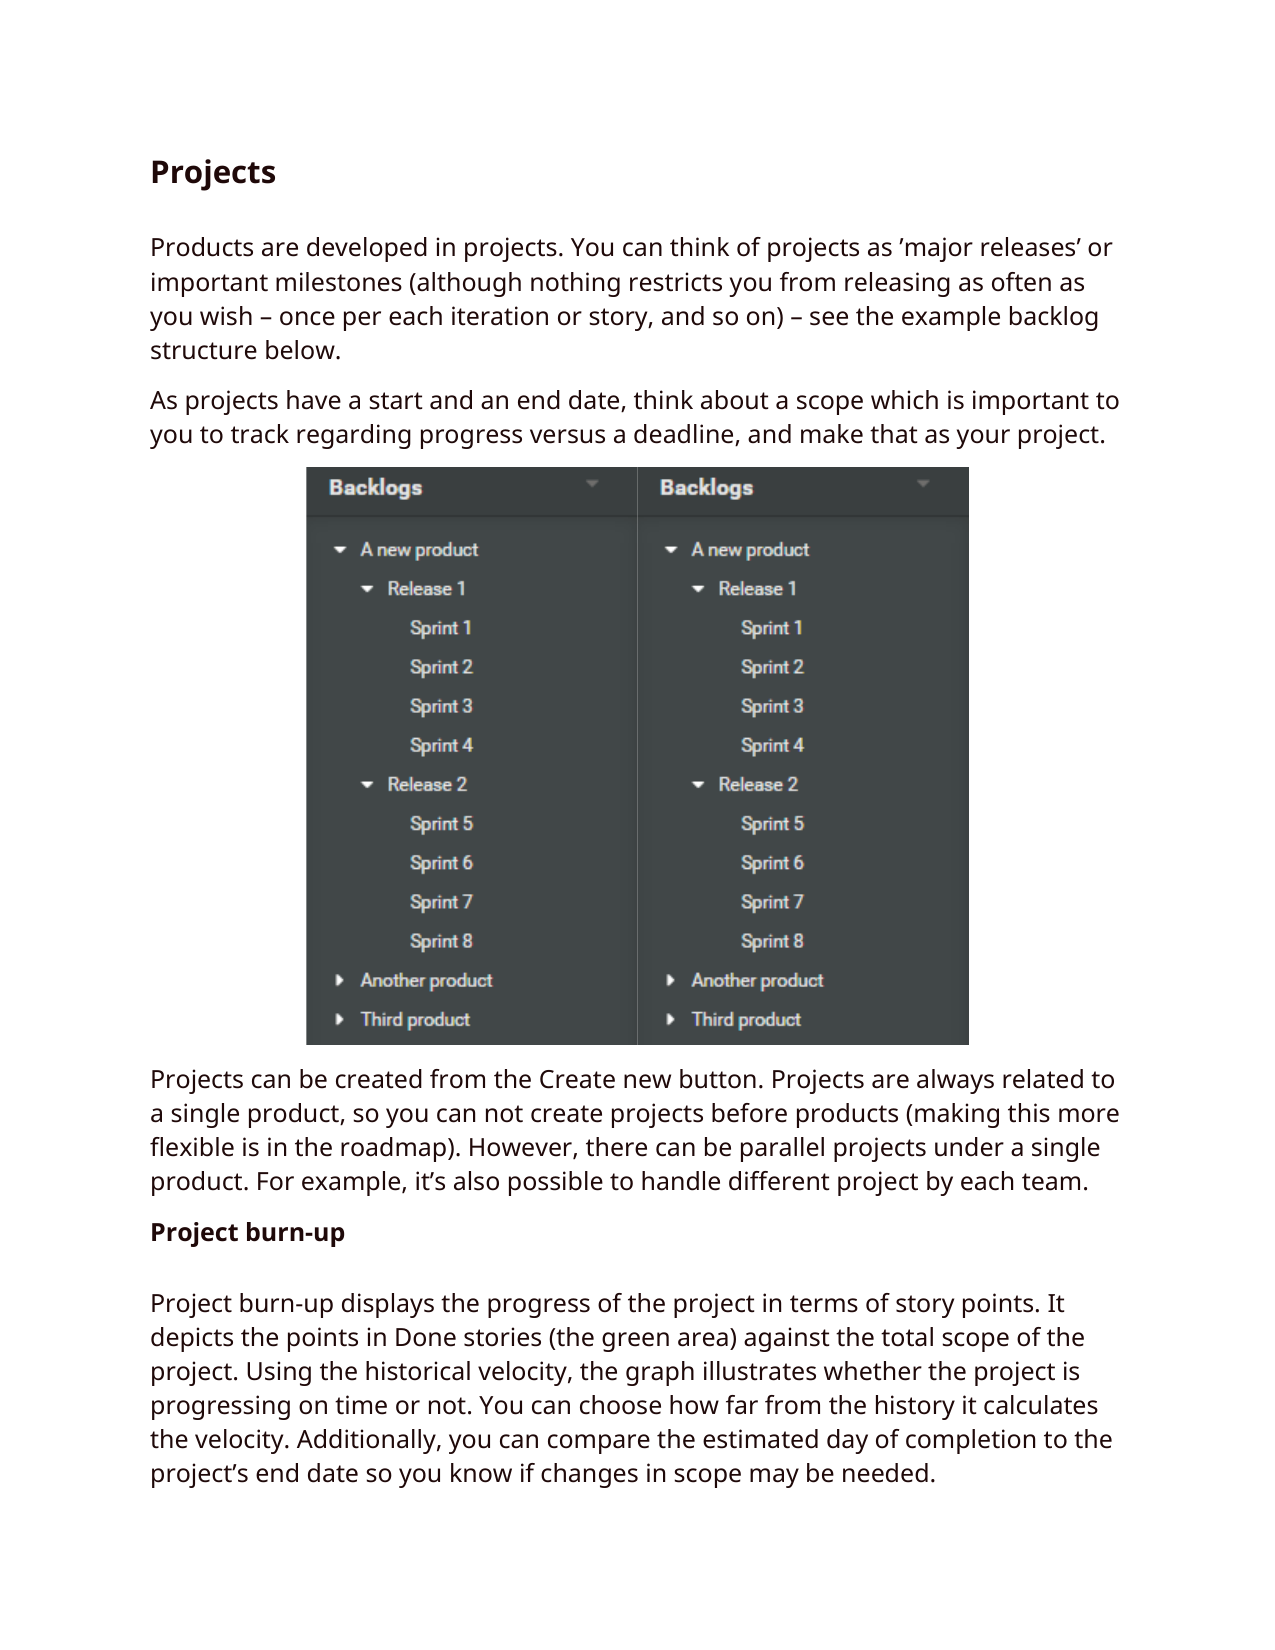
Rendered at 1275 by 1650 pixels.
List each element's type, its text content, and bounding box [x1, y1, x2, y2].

text Projects can be created from the Create new button. Projects are always related to a single product, so you can not create projects before products (making this more flexible is in the roadmap). However, there can be parallel projects under a single product. For example, it’s also possible to handle different project by each team. [150, 1061, 1125, 1197]
subtitle Projects [150, 150, 1125, 193]
text Project burn-up displays the progress of the project in terms of story points. It depicts the points in Done stories (the green area) against the total scope of the project. Using the historical velocity, the graph illustrates whether the project is progressing on time or not. You can choose how far from the history it calculates the velocity. Additionally, you can compare the estimated day of completion to the project’s end date so you know if changes in scope may be needed. [150, 1286, 1125, 1490]
text Products are developed in projects. You can think of projects as ’major releases’ or important milestones (although nothing restricts you from releasing as often as you wish – once per each iteration or story, and so on) – see the example backlog structure below. [150, 230, 1125, 366]
subtitle Project burn-up [150, 1214, 1125, 1248]
text As projects have a start and an end date, think about a scope which is important to you to track regarding progress versus a deadline, and make that as your project. [150, 383, 1125, 451]
